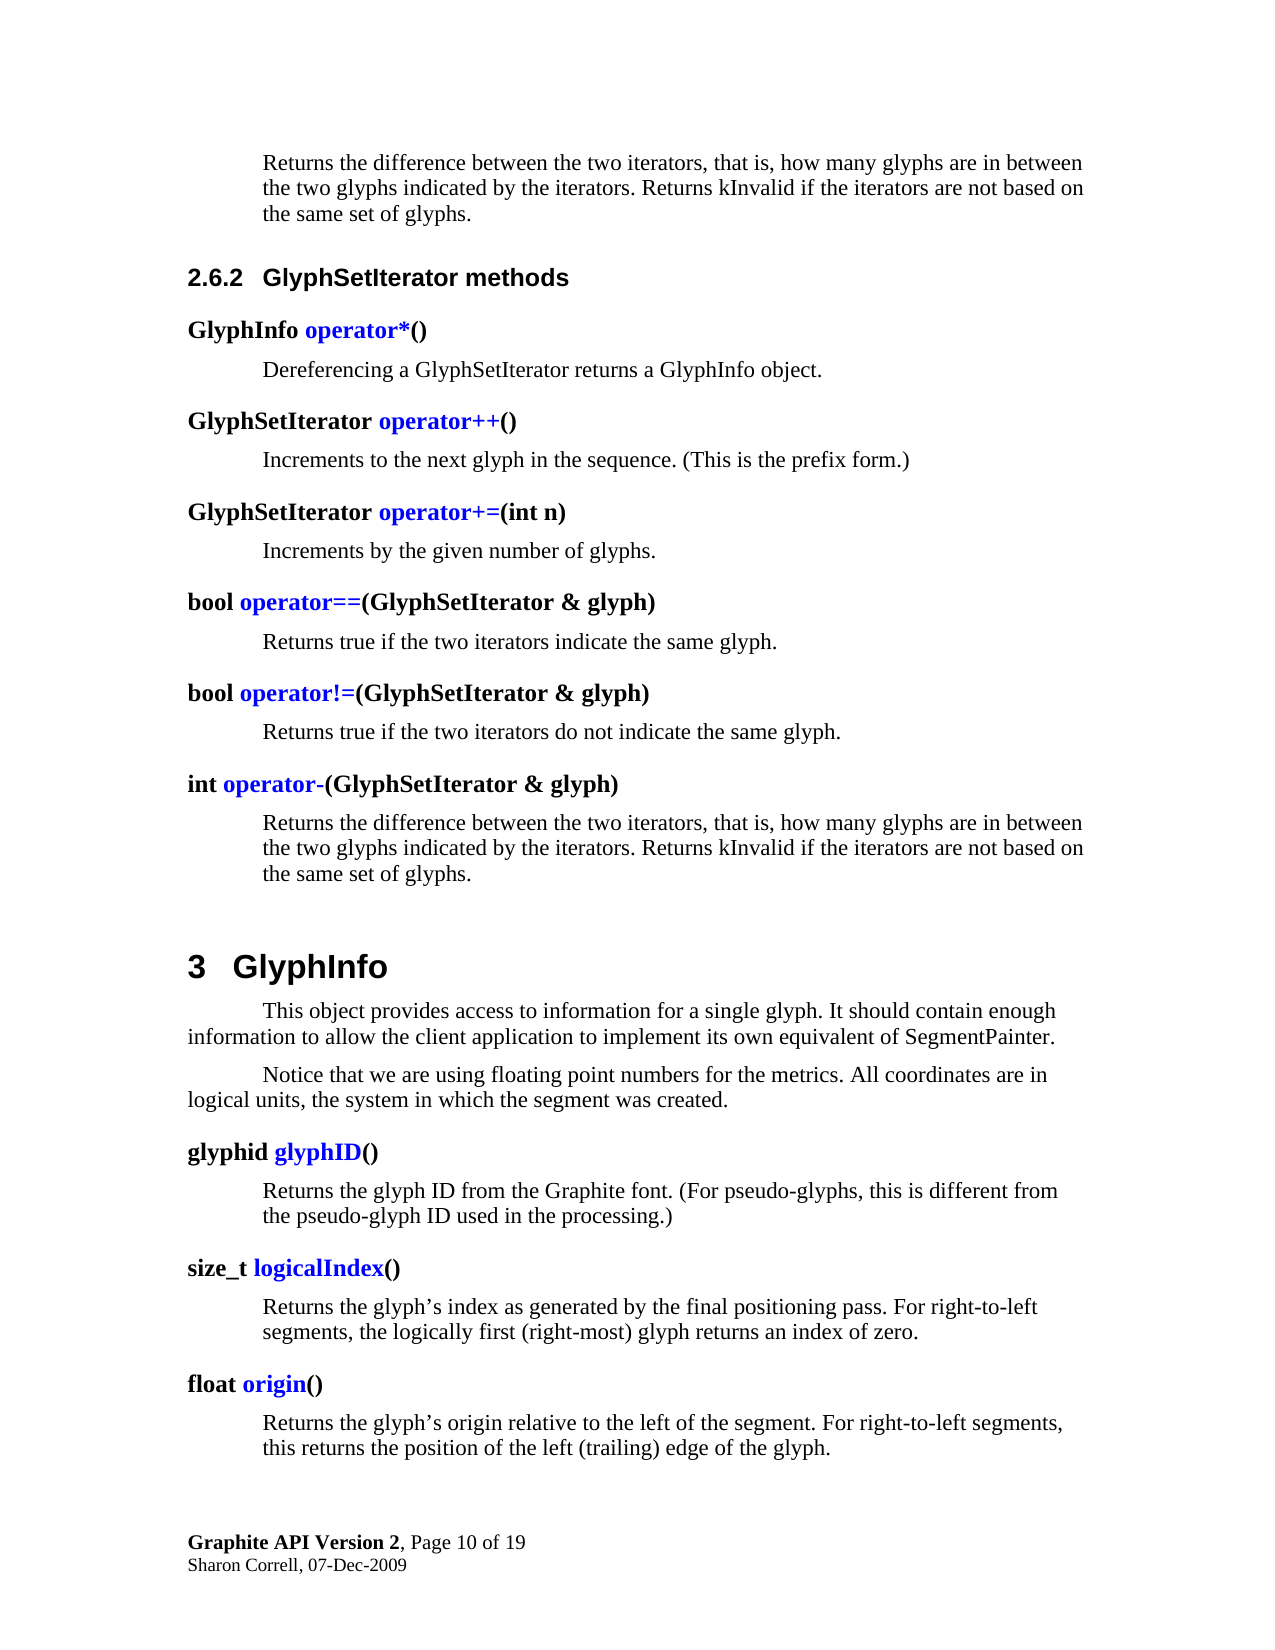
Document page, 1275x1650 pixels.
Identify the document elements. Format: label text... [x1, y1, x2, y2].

text bool operator==(GlyphSetIterator & glyph) [187, 588, 1087, 616]
text GlyphSetIterator operator++() [187, 407, 1087, 435]
text Returns the glyph’s index as generated by the final positioning pass. For right-to-left segments, the logically first (right-most) glyph returns an index of zero. [262, 1294, 1087, 1345]
subtitle GlyphSetIterator methods [187, 264, 1087, 292]
text float origin() [187, 1370, 1087, 1397]
text GlyphInfo operator*() [187, 317, 1087, 344]
text Returns the difference between the two iterators, that is, how many glyphs are in between the two glyphs indicated by the iterators. Returns kInvalid if the iterators are not based on the same set of glyphs. [262, 810, 1087, 886]
text Returns true if the two iterators do not indicate the same glyph. [262, 719, 1087, 745]
text Returns the difference between the two iterators, that is, how many glyphs are in between the two glyphs indicated by the iterators. Returns kInvalid if the iterators are not based on the same set of glyphs. [262, 150, 1087, 226]
text Increments to the next glyph in the sequence. (This is the prefix form.) [262, 447, 1087, 473]
text Notice that we are using floating point numbers for the metrics. All coordinates are in logical units, the system in which the segment was created. [187, 1062, 1087, 1113]
text Returns the glyph ID from the Graphite font. (For pseudo-glyphs, this is different from the pseudo-glyph ID used in the processing.) [262, 1178, 1087, 1229]
text glyphid glyphID() [187, 1138, 1087, 1165]
subtitle GlyphInfo [187, 949, 1087, 986]
text bool operator!=(GlyphSetIterator & glyph) [187, 679, 1087, 707]
text This object provides access to information for a single glyph. It should contain enough information to allow the client application to implement its own equivalent of SegmentPainter. [187, 998, 1087, 1049]
text int operator-(GlyphSetIterator & glyph) [187, 770, 1087, 797]
text Returns true if the two iterators indicate the same glyph. [262, 629, 1087, 654]
text size_t logicalIndex() [187, 1254, 1087, 1281]
text Returns the glyph’s origin relative to the left of the segment. For right-to-left segments, this returns the position of the left (trailing) edge of the glyph. [262, 1410, 1087, 1461]
text GlyphSetIterator operator+=(int n) [187, 498, 1087, 526]
text Dereferencing a GlyphSetIterator returns a GlyphInfo object. [262, 357, 1087, 382]
text Increments by the given number of glyphs. [262, 538, 1087, 563]
